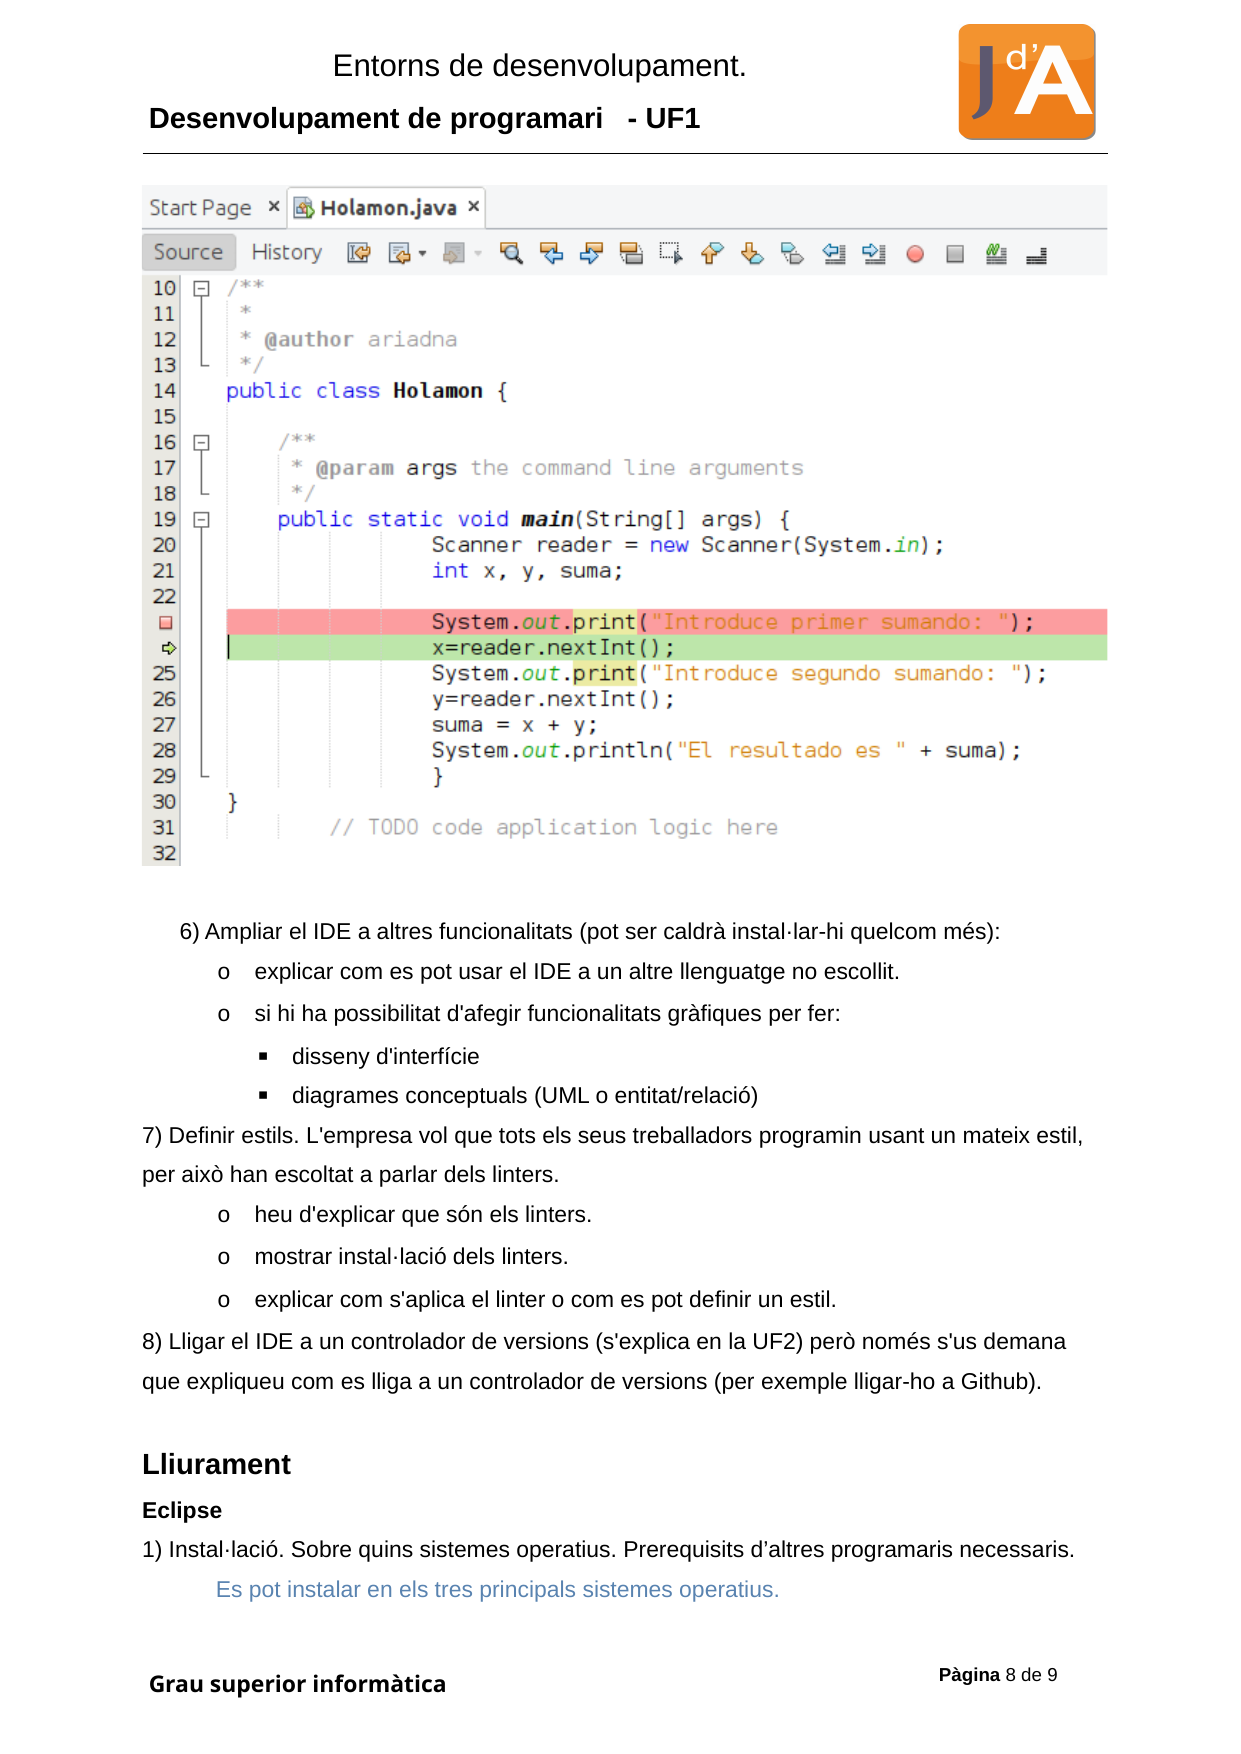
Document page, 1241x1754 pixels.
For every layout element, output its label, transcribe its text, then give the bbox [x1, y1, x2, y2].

list explicar com es pot usar el IDE a un altre llenguatge no escollit. [217, 958, 1107, 986]
list disseny d'interfície [254, 1043, 1107, 1069]
picture [958, 24, 1096, 140]
list si hi ha possibilitat d'afegir funcionalitats gràfiques per fer: [217, 1000, 1107, 1029]
text 7) Definir estils. L'empresa vol que tots els seus treballadors programin usant un mateix estil, per això han escoltat a parlar dels linters. [142, 1122, 1107, 1188]
list diagrames conceptuals (UML o entitat/relació) [254, 1082, 1107, 1109]
text Eclipse [142, 1497, 1107, 1523]
text 8) Lligar el IDE a un controlador de versions (s'explica en la UF2) però només s'us demana que expliqueu com es lliga a un controlador de versions (per exemple lligar-ho a Github). [142, 1328, 1107, 1394]
list heu d'explicar que són els linters. [217, 1201, 1107, 1229]
text 1) Instal·lació. Sobre quins sistemes operatius. Prerequisits d’altres programaris necessaris. [142, 1536, 1107, 1563]
picture [141, 185, 1108, 866]
list explicar com s'aplica el linter o com es pot definir un estil. [217, 1286, 1107, 1314]
list mostrar instal·lació dels linters. [217, 1243, 1107, 1272]
list 6) Ampliar el IDE a altres funcionalitats (pot ser caldrà instal·lar-hi quelcom més): [142, 918, 1107, 945]
text Lliurament [142, 1447, 1107, 1480]
text Es pot instalar en els tres principals sistemes operatius. [142, 1576, 1107, 1602]
